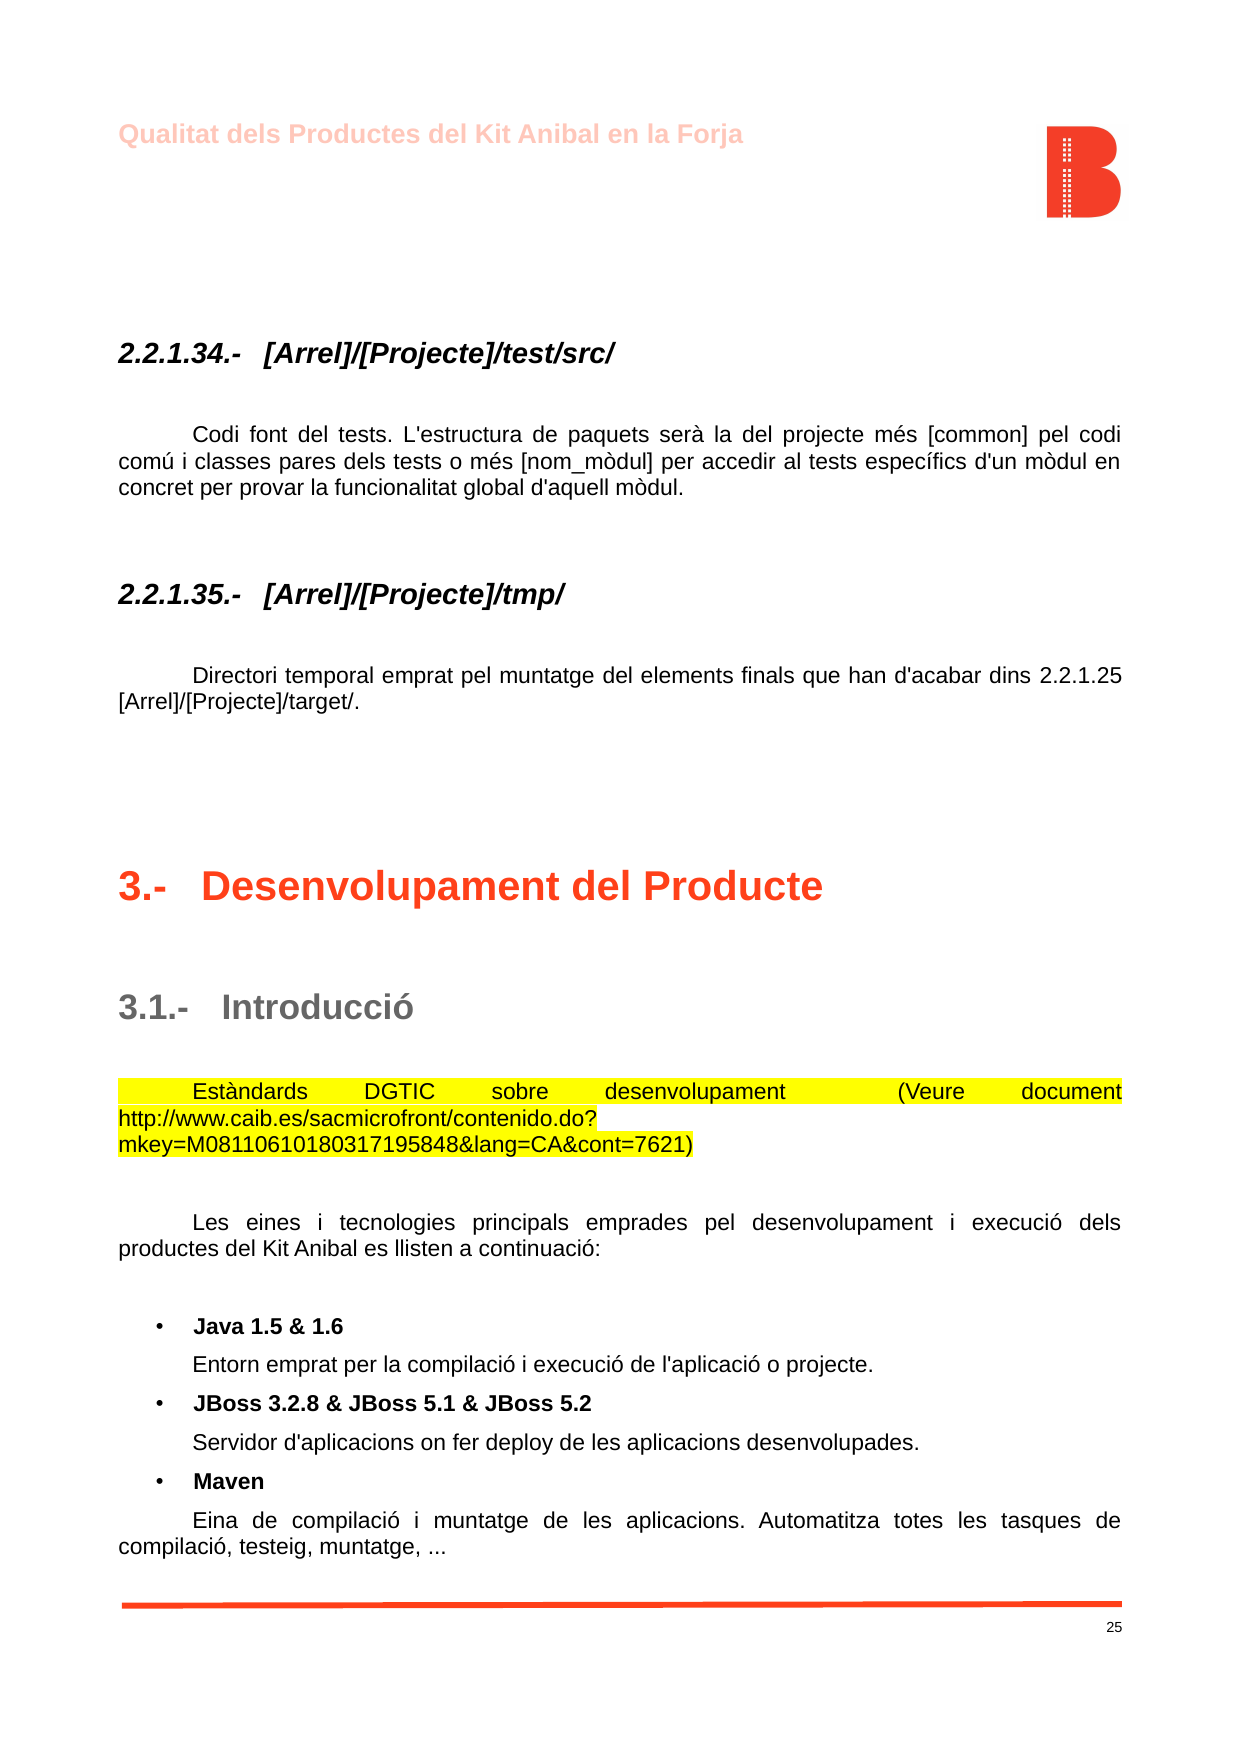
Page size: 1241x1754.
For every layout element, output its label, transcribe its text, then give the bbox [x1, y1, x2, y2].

subtitle Desenvolupament del Producte [118, 862, 1122, 910]
text Les eines i tecnologies principals emprades pel desenvolupament i execució dels productes del Kit Anibal es llisten a continuació: [118, 1208, 1122, 1261]
subtitle Introducció [118, 986, 1122, 1027]
text Estàndards DGTIC sobre desenvolupament (Veure document http://www.caib.es/sacmicrofront/contenido.do?mkey=M08110610180317195848&lang=CA&cont=7621) [118, 1078, 1122, 1157]
picture [1036, 124, 1130, 221]
list Java 1.5 & 1.6 [156, 1313, 1122, 1339]
list JBoss 3.2.8 & JBoss 5.1 & JBoss 5.2 [156, 1390, 1122, 1417]
text Servidor d'aplicacions on fer deploy de les aplicacions desenvolupades. [118, 1429, 1122, 1456]
text Directori temporal emprat pel muntatge del elements finals que han d'acabar dins 2.2.1.25 [Arrel]/[Projecte]/target/. [118, 662, 1122, 714]
subtitle [Arrel]/[Projecte]/test/src/ [118, 336, 1122, 370]
text Entorn emprat per la compilació i execució de l'aplicació o projecte. [118, 1351, 1122, 1378]
list Maven [156, 1468, 1122, 1494]
text Eina de compilació i muntatge de les aplicacions. Automatitza totes les tasques de compilació, testeig, muntatge, ... [118, 1507, 1122, 1559]
text Codi font del tests. L'estructura de paquets serà la del projecte més [common] pel codi comú i classes pares dels tests o més [nom_mòdul] per accedir al tests específics d'un mòdul en concret per provar la funcionalitat global d'aquell mòdul. [118, 421, 1122, 500]
subtitle [Arrel]/[Projecte]/tmp/ [118, 577, 1122, 610]
